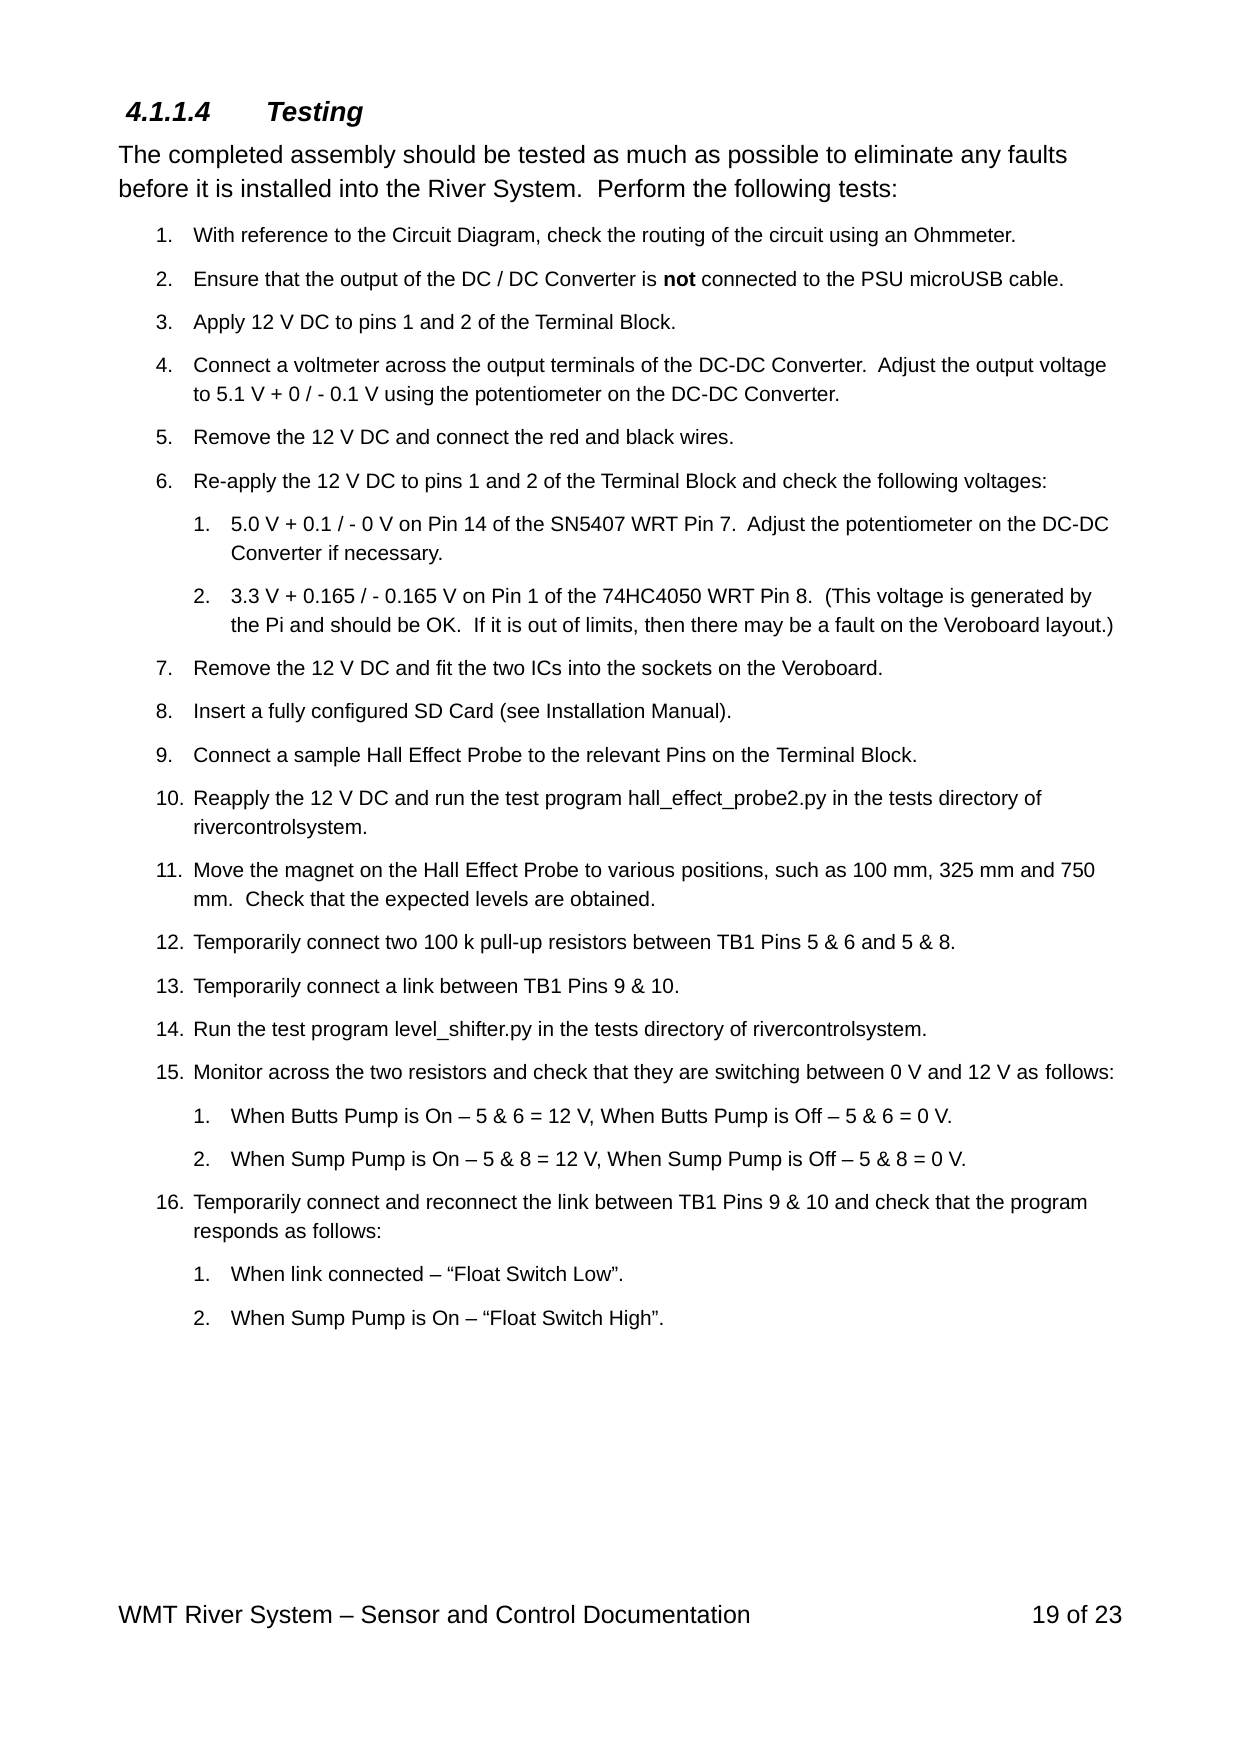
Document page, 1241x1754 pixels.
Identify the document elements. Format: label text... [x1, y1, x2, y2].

list Insert a fully configured SD Card (see Installation Manual). [156, 699, 1122, 723]
list With reference to the Circuit Diagram, check the routing of the circuit using an Ohmmeter. [156, 223, 1122, 247]
list 5.0 V + 0.1 / - 0 V on Pin 14 of the SN5407 WRT Pin 7. Adjust the potentiometer on the DC-DC Converter if necessary. [193, 512, 1122, 564]
list Re-apply the 12 V DC to pins 1 and 2 of the Terminal Block and check the following voltages: [156, 468, 1122, 492]
subtitle Testing [118, 95, 1122, 127]
list Run the test program level_shifter.py in the tests directory of rivercontrolsystem. [156, 1017, 1122, 1041]
list 3.3 V + 0.165 / - 0.165 V on Pin 1 of the 74HC4050 WRT Pin 8. (This voltage is generated by the Pi and should be OK. If it is out of limits, then there may be a fault on the Veroboard layout.) [193, 584, 1122, 637]
list Move the magnet on the Hall Effect Probe to various positions, such as 100 mm, 325 mm and 750 mm. Check that the expected levels are obtained. [156, 858, 1122, 911]
list Temporarily connect a link between TB1 Pins 9 & 10. [156, 973, 1122, 997]
list Connect a voltmeter across the output terminals of the DC-DC Converter. Adjust the output voltage to 5.1 V + 0 / - 0.1 V using the potentiometer on the DC-DC Converter. [156, 353, 1122, 406]
text The completed assembly should be tested as much as possible to eliminate any faults before it is installed into the River System. Perform the following tests: [118, 139, 1122, 203]
list Remove the 12 V DC and fit the two ICs into the sockets on the Veroboard. [156, 656, 1122, 680]
list Temporarily connect two 100 k pull-up resistors between TB1 Pins 5 & 6 and 5 & 8. [156, 930, 1122, 954]
list Reapply the 12 V DC and run the test program hall_effect_probe2.py in the tests directory of rivercontrolsystem. [156, 786, 1122, 839]
list Monitor across the two resistors and check that they are switching between 0 V and 12 V as follows: [156, 1060, 1122, 1084]
list Remove the 12 V DC and connect the red and black wires. [156, 425, 1122, 449]
list When link connected – “Float Switch Low”. [193, 1262, 1122, 1286]
list Ensure that the output of the DC / DC Converter is not connected to the PSU microUSB cable. [156, 266, 1122, 290]
list When Sump Pump is On – “Float Switch High”. [193, 1306, 1122, 1329]
list Temporarily connect and reconnect the link between TB1 Pins 9 & 10 and check that the program responds as follows: [156, 1190, 1122, 1243]
list Apply 12 V DC to pins 1 and 2 of the Terminal Block. [156, 310, 1122, 334]
list When Butts Pump is On – 5 & 6 = 12 V, When Butts Pump is Off – 5 & 6 = 0 V. [193, 1103, 1122, 1127]
list Connect a sample Hall Effect Probe to the relevant Pins on the Terminal Block. [156, 743, 1122, 767]
list When Sump Pump is On – 5 & 8 = 12 V, When Sump Pump is Off – 5 & 8 = 0 V. [193, 1147, 1122, 1171]
